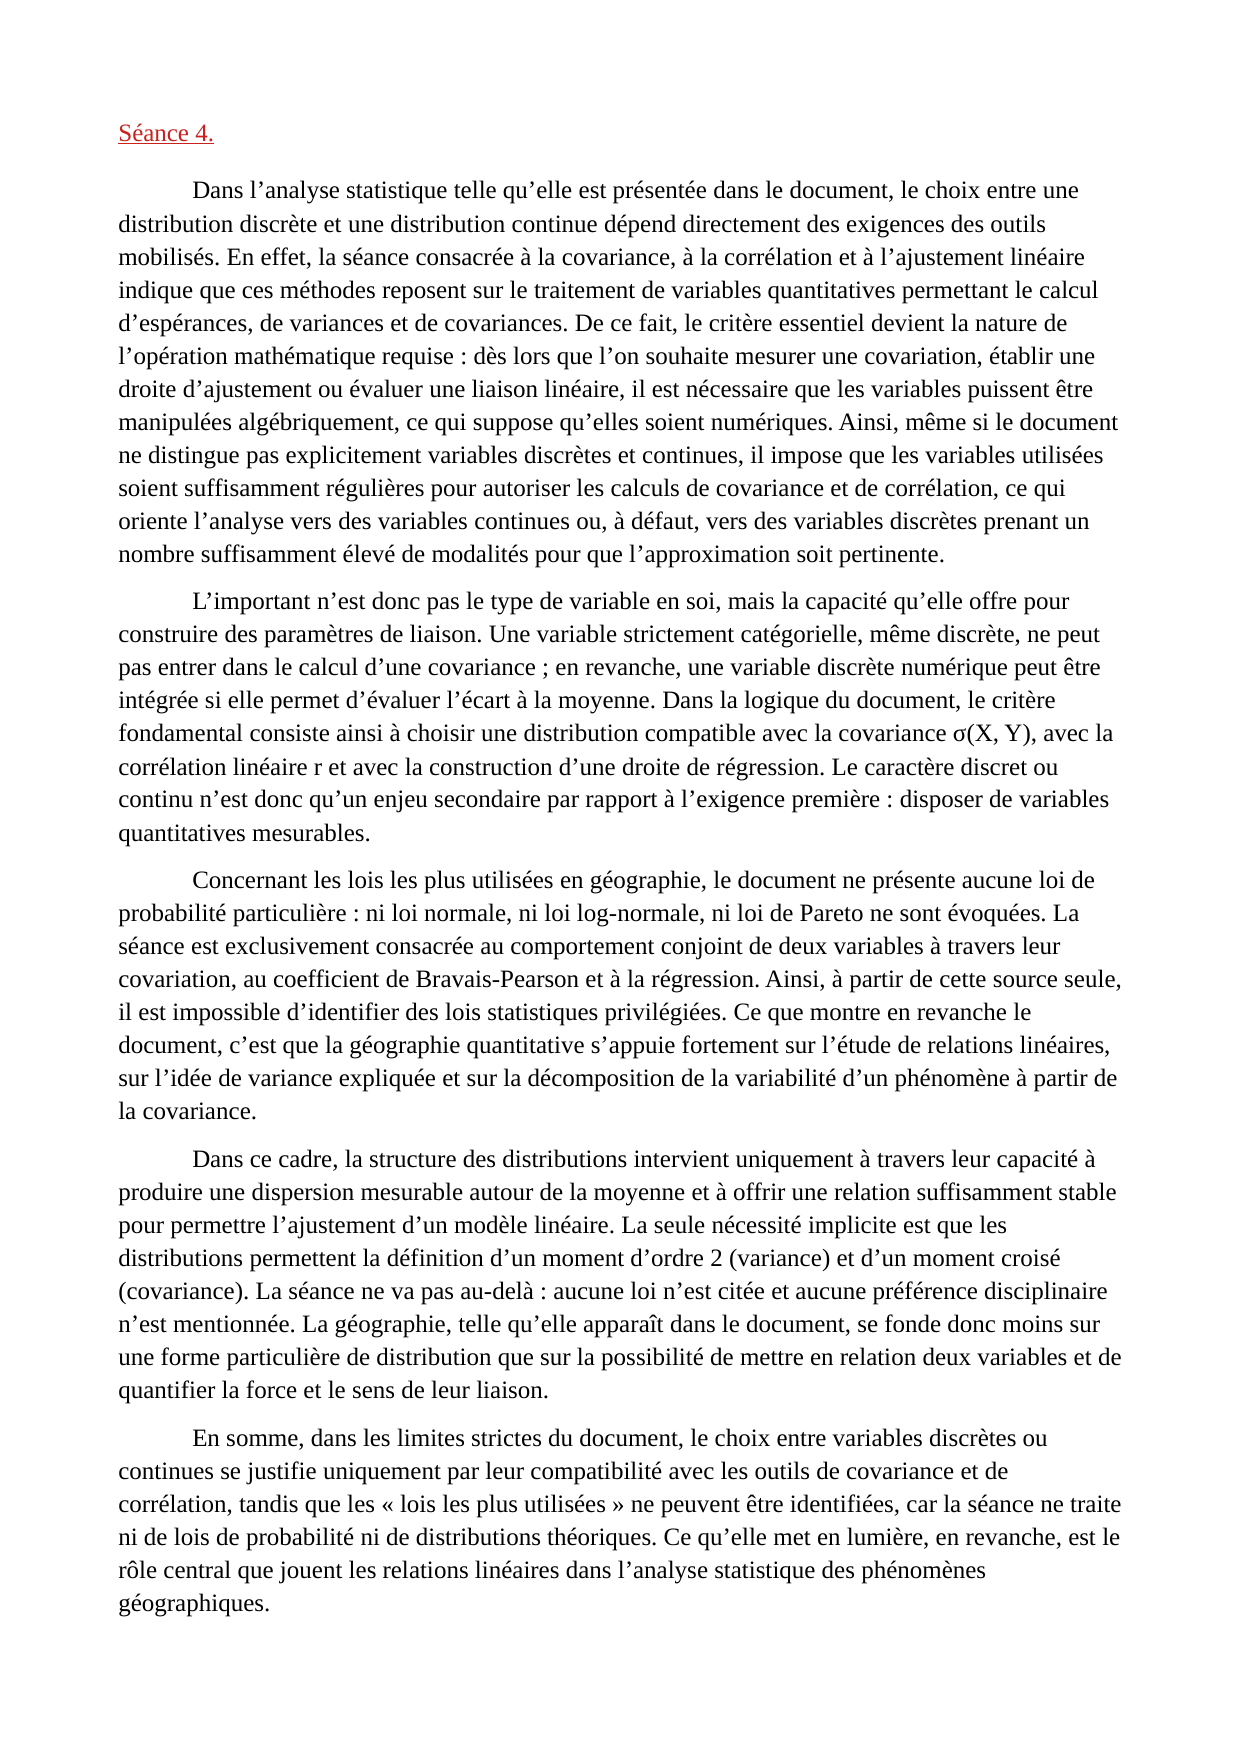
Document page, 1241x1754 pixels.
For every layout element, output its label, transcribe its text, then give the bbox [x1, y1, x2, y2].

text En somme, dans les limites strictes du document, le choix entre variables discrètes ou continues se justifie uniquement par leur compatibilité avec les outils de covariance et de corrélation, tandis que les « lois les plus utilisées » ne peuvent être identifiées, car la séance ne traite ni de lois de probabilité ni de distributions théoriques. Ce qu’elle met en lumière, en revanche, est le rôle central que jouent les relations linéaires dans l’analyse statistique des phénomènes géographiques. [118, 1423, 1122, 1617]
text Concernant les lois les plus utilisées en géographie, le document ne présente aucune loi de probabilité particulière : ni loi normale, ni loi log-normale, ni loi de Pareto ne sont évoquées. La séance est exclusivement consacrée au comportement conjoint de deux variables à travers leur covariation, au coefficient de Bravais-Pearson et à la régression. Ainsi, à partir de cette source seule, il est impossible d’identifier des lois statistiques privilégiées. Ce que montre en revanche le document, c’est que la géographie quantitative s’appuie fortement sur l’étude de relations linéaires, sur l’idée de variance expliquée et sur la décomposition de la variabilité d’un phénomène à partir de la covariance. [118, 865, 1122, 1125]
text L’important n’est donc pas le type de variable en soi, mais la capacité qu’elle offre pour construire des paramètres de liaison. Une variable strictement catégorielle, même discrète, ne peut pas entrer dans le calcul d’une covariance ; en revanche, une variable discrète numérique peut être intégrée si elle permet d’évaluer l’écart à la moyenne. Dans la logique du document, le critère fondamental consiste ainsi à choisir une distribution compatible avec la covariance σ(X, Y), avec la corrélation linéaire r et avec la construction d’une droite de régression. Le caractère discret ou continu n’est donc qu’un enjeu secondaire par rapport à l’exigence première : disposer de variables quantitatives mesurables. [118, 586, 1122, 846]
text Séance 4. [118, 118, 1122, 147]
text Dans ce cadre, la structure des distributions intervient uniquement à travers leur capacité à produire une dispersion mesurable autour de la moyenne et à offrir une relation suffisamment stable pour permettre l’ajustement d’un modèle linéaire. La seule nécessité implicite est que les distributions permettent la définition d’un moment d’ordre 2 (variance) et d’un moment croisé (covariance). La séance ne va pas au-delà : aucune loi n’est citée et aucune préférence disciplinaire n’est mentionnée. La géographie, telle qu’elle apparaît dans le document, se fonde donc moins sur une forme particulière de distribution que sur la possibilité de mettre en relation deux variables et de quantifier la force et le sens de leur liaison. [118, 1144, 1122, 1404]
text Dans l’analyse statistique telle qu’elle est présentée dans le document, le choix entre une distribution discrète et une distribution continue dépend directement des exigences des outils mobilisés. En effet, la séance consacrée à la covariance, à la corrélation et à l’ajustement linéaire indique que ces méthodes reposent sur le traitement de variables quantitatives permettant le calcul d’espérances, de variances et de covariances. De ce fait, le critère essentiel devient la nature de l’opération mathématique requise : dès lors que l’on souhaite mesurer une covariation, établir une droite d’ajustement ou évaluer une liaison linéaire, il est nécessaire que les variables puissent être manipulées algébriquement, ce qui suppose qu’elles soient numériques. Ainsi, même si le document ne distingue pas explicitement variables discrètes et continues, il impose que les variables utilisées soient suffisamment régulières pour autoriser les calculs de covariance et de corrélation, ce qui oriente l’analyse vers des variables continues ou, à défaut, vers des variables discrètes prenant un nombre suffisamment élevé de modalités pour que l’approximation soit pertinente. [118, 176, 1122, 568]
